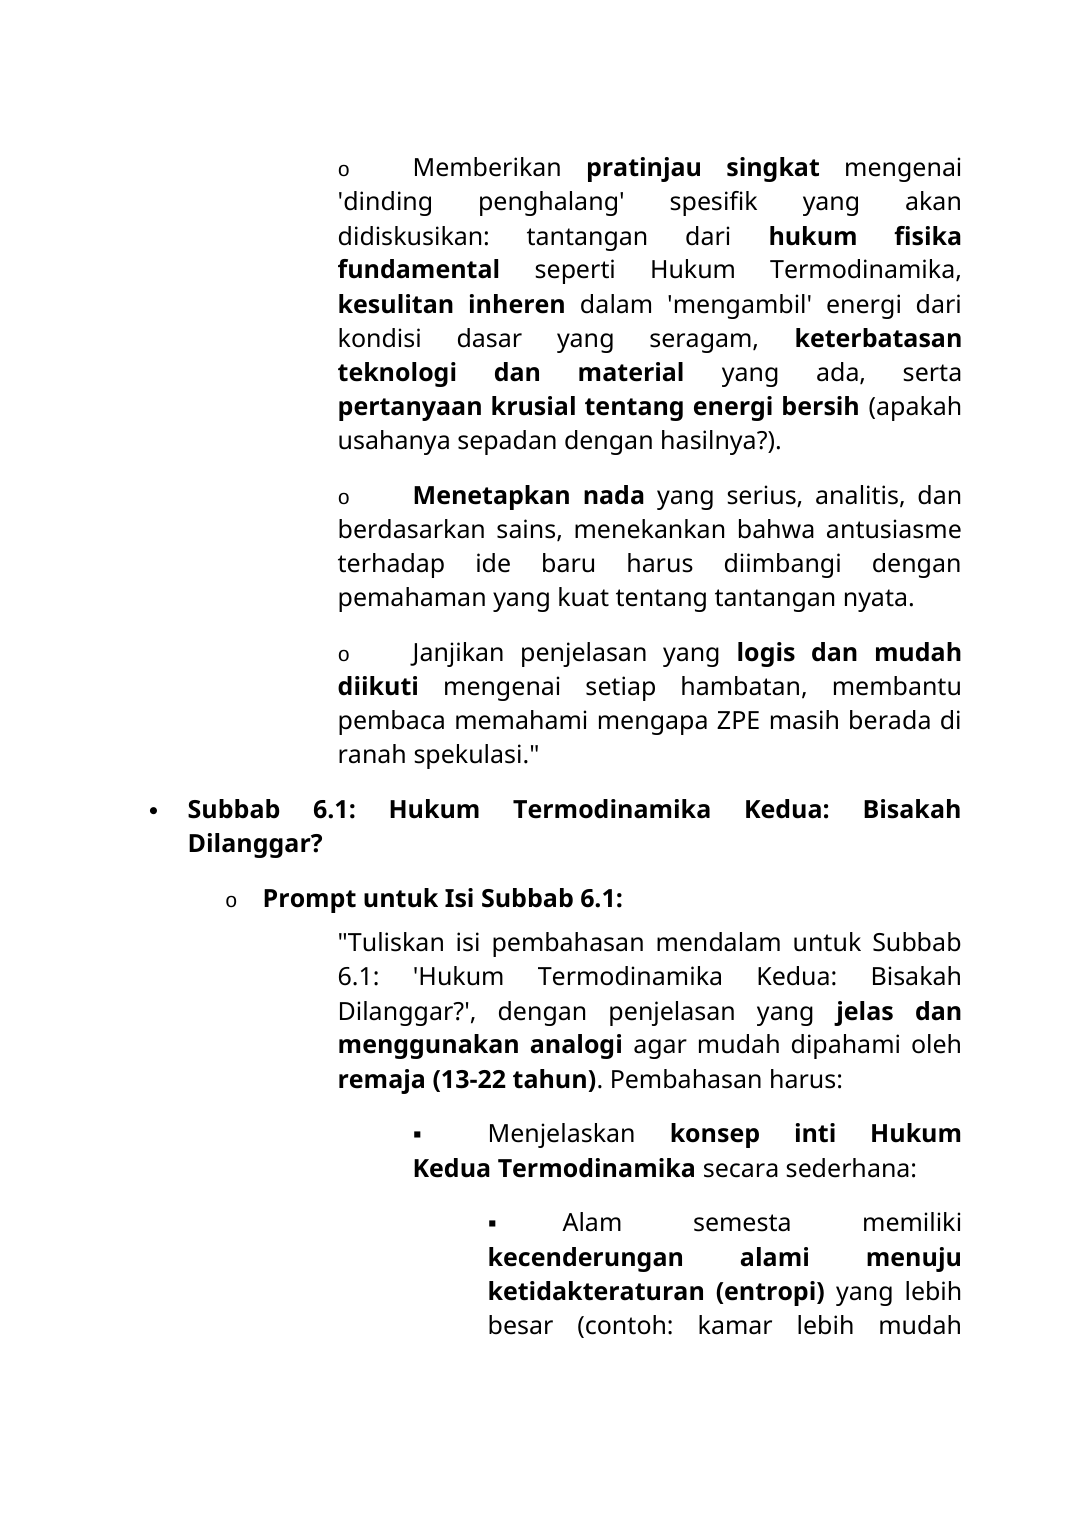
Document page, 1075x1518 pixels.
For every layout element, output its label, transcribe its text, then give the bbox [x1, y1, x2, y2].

list Prompt untuk Isi Subbab 6.1: [225, 881, 962, 914]
list Subbab 6.1: Hukum Termodinamika Kedua: Bisakah Dilanggar? [150, 792, 962, 860]
list Menetapkan nada yang serius, analitis, dan berdasarkan sains, menekankan bahwa antusiasme terhadap ide baru harus diimbangi dengan pemahaman yang kuat tentang tantangan nyata. [337, 477, 962, 614]
list Janjikan penjelasan yang logis dan mudah diikuti mengenai setiap hambatan, membantu pembaca memahami mengapa ZPE masih berada di ranah spekulasi." [337, 634, 962, 771]
text "Tuliskan isi pembahasan mendalam untuk Subbab 6.1: 'Hukum Termodinamika Kedua: Bisakah Dilanggar?', dengan penjelasan yang jelas dan menggunakan analogi agar mudah dipahami oleh remaja (13-22 tahun). Pembahasan harus: [337, 925, 962, 1095]
list Memberikan pratinjau singkat mengenai 'dinding penghalang' spesifik yang akan didiskusikan: tantangan dari hukum fisika fundamental seperti Hukum Termodinamika, kesulitan inheren dalam 'mengambil' energi dari kondisi dasar yang seragam, keterbatasan teknologi dan material yang ada, serta pertanyaan krusial tentang energi bersih (apakah usahanya sepadan dengan hasilnya?). [337, 150, 962, 457]
list Alam semesta memiliki kecenderungan alami menuju ketidakteraturan (entropi) yang lebih besar (contoh: kamar lebih mudah berantakan daripada rapi sendiri, es mencair di suhu ruang). [487, 1205, 962, 1341]
list Menjelaskan konsep inti Hukum Kedua Termodinamika secara sederhana: [412, 1116, 962, 1184]
